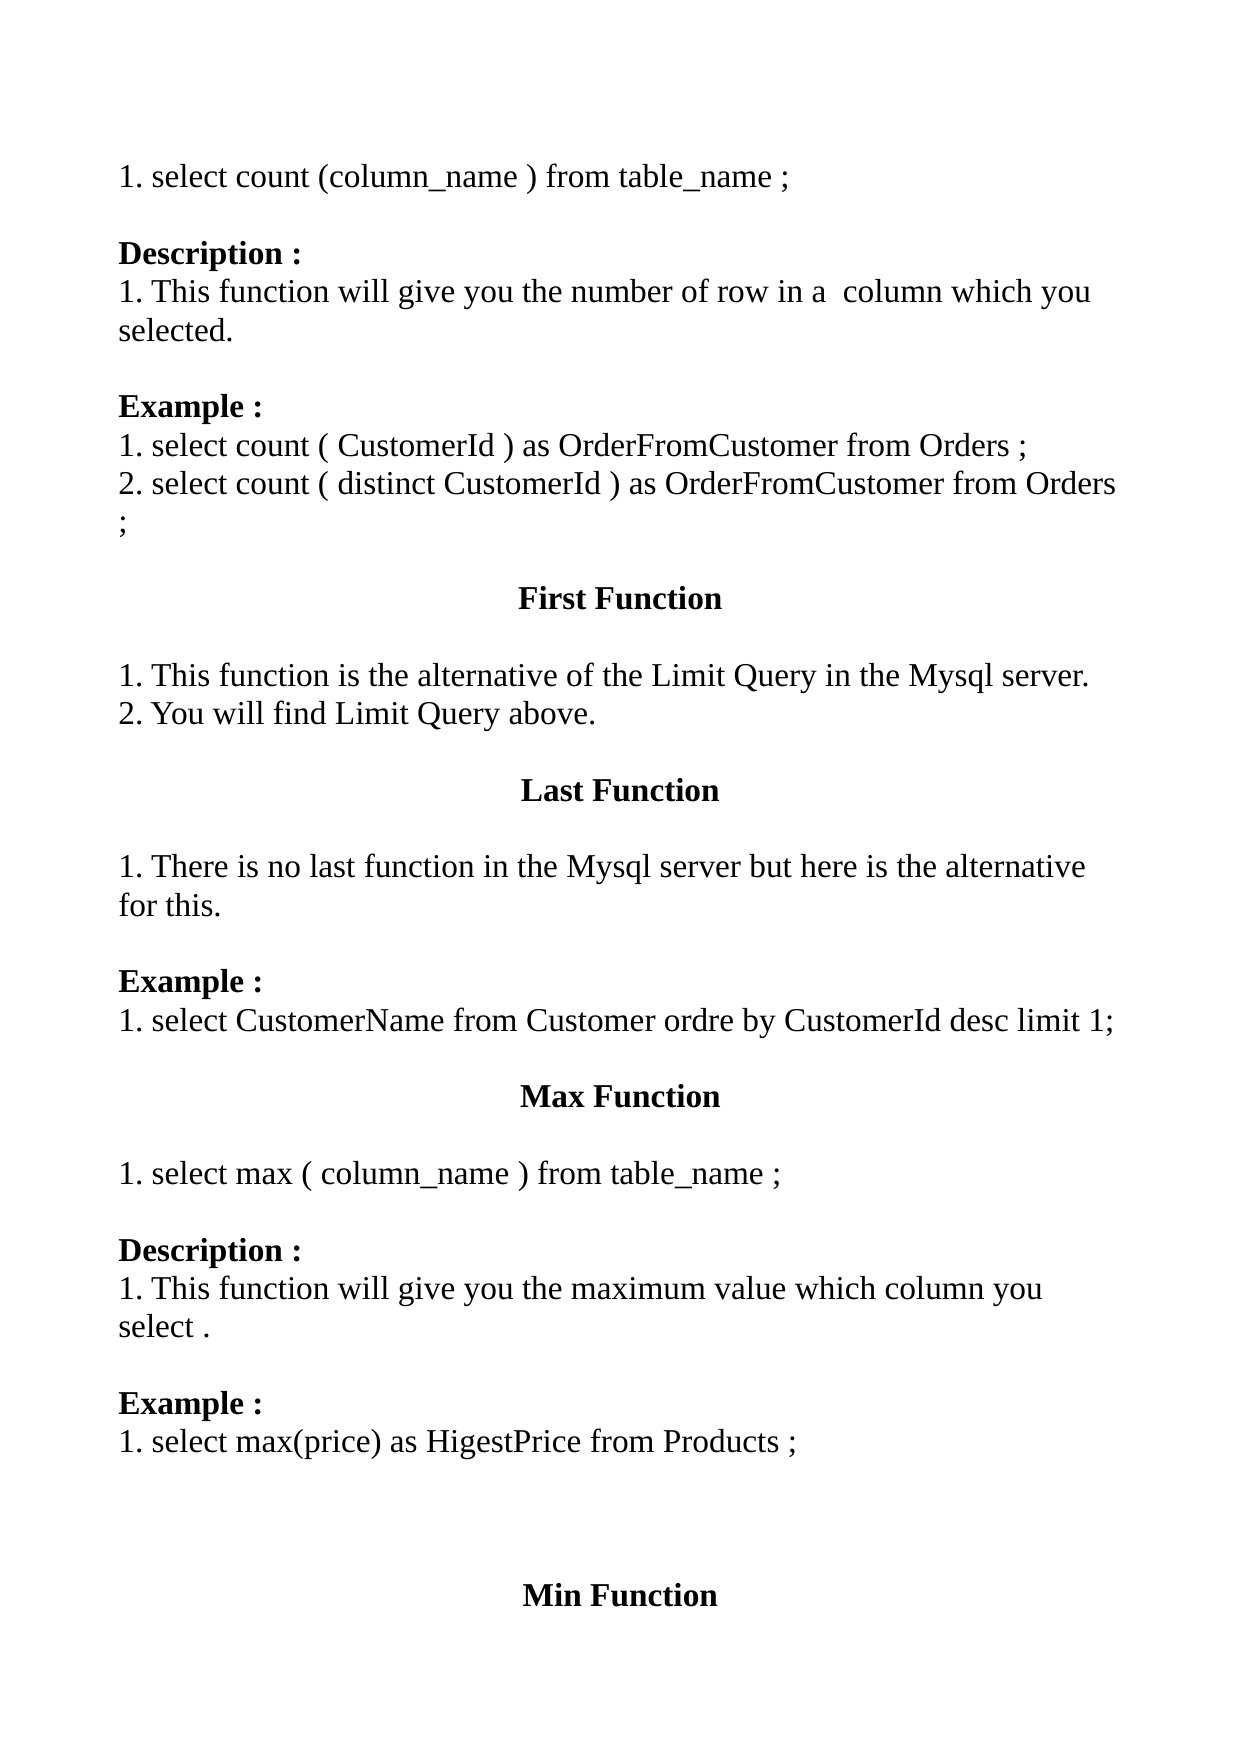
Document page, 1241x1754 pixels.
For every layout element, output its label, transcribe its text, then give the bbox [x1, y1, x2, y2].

text 1. select max ( column_name ) from table_name ; [118, 1153, 1122, 1191]
text Max Function [118, 1076, 1122, 1115]
text First Function [118, 578, 1122, 616]
text 1. There is no last function in the Mysql server but here is the alternative for this. [118, 846, 1122, 923]
text 1. select count (column_name ) from table_name ; [118, 156, 1122, 195]
text Example : [118, 961, 1122, 1000]
text Min Function [118, 1575, 1122, 1613]
text 1. This function will give you the maximum value which column you select . [118, 1268, 1122, 1345]
text Last Function [118, 770, 1122, 808]
text 1. select CustomerName from Customer ordre by CustomerId desc limit 1; [118, 1000, 1122, 1038]
text 1. This function will give you the number of row in a column which you selected. [118, 271, 1122, 348]
text Example : [118, 386, 1122, 425]
text Description : [118, 1230, 1122, 1268]
text 1. This function is the alternative of the Limit Query in the Mysql server. [118, 655, 1122, 693]
text Example : [118, 1383, 1122, 1421]
text 1. select count ( CustomerId ) as OrderFromCustomer from Orders ; [118, 425, 1122, 463]
text 2. select count ( distinct CustomerId ) as OrderFromCustomer from Orders ; [118, 463, 1122, 540]
text Description : [118, 233, 1122, 271]
text 2. You will find Limit Query above. [118, 693, 1122, 731]
text 1. select max(price) as HigestPrice from Products ; [118, 1421, 1122, 1460]
